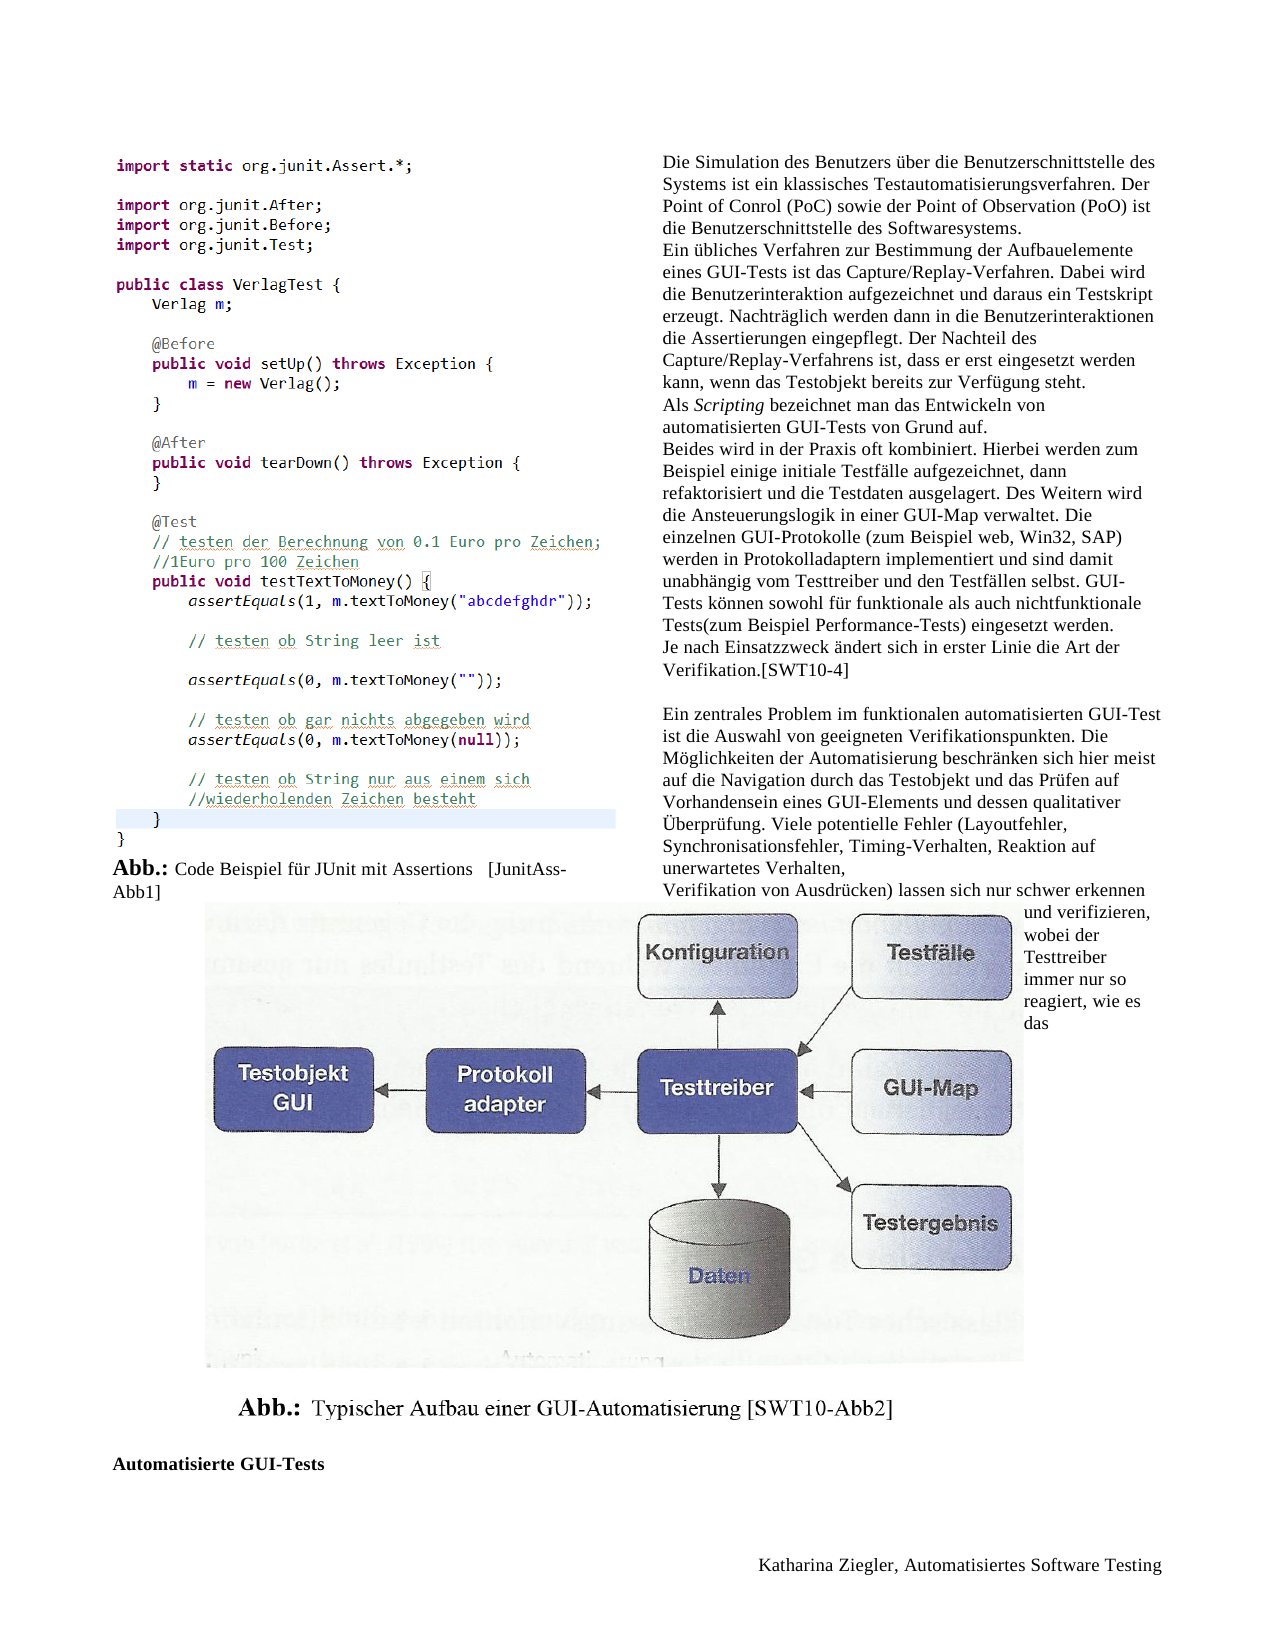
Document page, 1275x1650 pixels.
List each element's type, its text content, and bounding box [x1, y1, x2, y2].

text Ein übliches Verfahren zur Bestimmung der Aufbauelemente eines GUI-Tests ist das Capture/Replay-Verfahren. Dabei wird die Benutzerinteraktion aufgezeichnet und daraus ein Testskript erzeugt. Nachträglich werden dann in die Benutzerinteraktionen die Assertierungen eingepflegt. Der Nachteil des Capture/Replay-Verfahrens ist, dass er erst eingesetzt werden kann, wenn das Testobjekt bereits zur Verfügung steht. [662, 238, 1162, 393]
text Abb.: Code Beispiel für JUnit mit Assertions [JunitAss-Abb1] [112, 150, 612, 903]
text Die Simulation des Benutzers über die Benutzerschnittstelle des Systems ist ein klassisches Testautomatisierungsverfahren. Der Point of Conrol (PoC) sowie der Point of Observation (PoO) ist die Benutzerschnittstelle des Softwaresystems. [662, 150, 1162, 238]
text Ein zentrales Problem im funktionalen automatisierten GUI-Test ist die Auswahl von geeigneten Verifikationspunkten. Die Möglichkeiten der Automatisierung beschränken sich hier meist auf die Navigation durch das Testobjekt und das Prüfen auf Vorhandensein eines GUI-Elements und dessen qualitativer Überprüfung. Viele potentielle Fehler (Layoutfehler, Synchronisationsfehler, Timing-Verhalten, Reaktion auf unerwartetes Verhalten, [662, 702, 1162, 879]
picture [204, 902, 1024, 1431]
text Als Scripting bezeichnet man das Entwickeln von automatisierten GUI-Tests von Grund auf. [662, 393, 1162, 437]
picture [115, 156, 616, 855]
text Verifikation von Ausdrücken) lassen sich nur schwer erkennen und verifizieren, wobei der Testtreiber immer nur so reagiert, wie es das [662, 879, 1162, 1033]
text Je nach Einsatzzweck ändert sich in erster Linie die Art der Verifikation.[SWT10-4] [662, 636, 1162, 680]
text Automatisierte GUI-Tests [112, 1452, 612, 1474]
text Beides wird in der Praxis oft kombiniert. Hierbei werden zum Beispiel einige initiale Testfälle aufgezeichnet, dann refaktorisiert und die Testdaten ausgelagert. Des Weitern wird die Ansteuerungslogik in einer GUI-Map verwaltet. Die einzelnen GUI-Protokolle (zum Beispiel web, Win32, SAP) werden in Protokolladaptern implementiert und sind damit unabhängig vom Testtreiber und den Testfällen selbst. GUI- Tests können sowohl für funktionale als auch nichtfunktionale Tests(zum Beispiel Performance-Tests) eingesetzt werden. [662, 437, 1162, 636]
